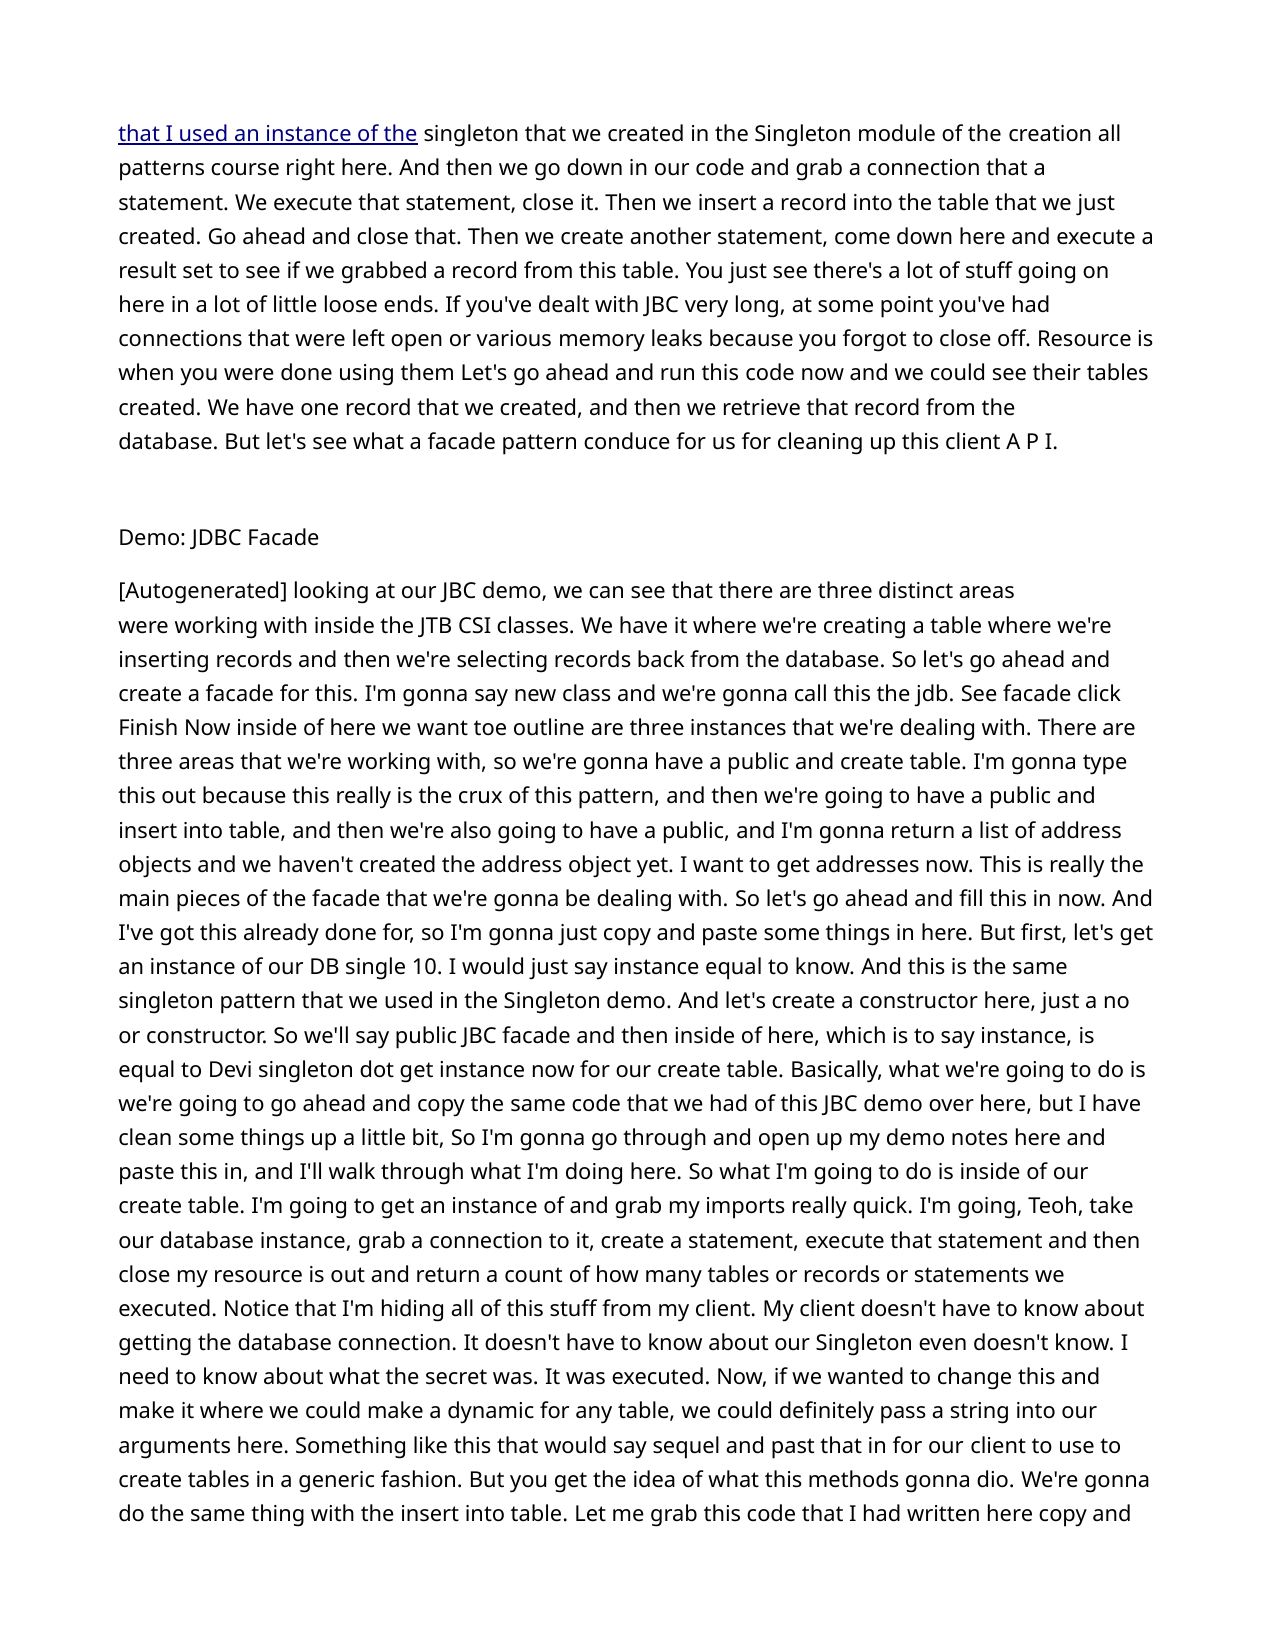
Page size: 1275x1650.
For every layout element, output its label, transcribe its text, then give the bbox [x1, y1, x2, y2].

text that I used an instance of the singleton that we created in the Singleton module of the creation all patterns course right here. And then we go down in our code and grab a connection that a statement. We execute that statement, close it. Then we insert a record into the table that we just created. Go ahead and close that. Then we create another statement, come down here and execute a result set to see if we grabbed a record from this table. You just see there's a lot of stuff going on here in a lot of little loose ends. If you've dealt with JBC very long, at some point you've had connections that were left open or various memory leaks because you forgot to close off. Resource is when you were done using them Let's go ahead and run this code now and we could see their tables created. We have one record that we created, and then we retrieve that record from the database. But let's see what a facade pattern conduce for us for cleaning up this client A P I. [118, 118, 1157, 455]
text [Autogenerated] looking at our JBC demo, we can see that there are three distinct areas were working with inside the JTB CSI classes. We have it where we're creating a table where we're inserting records and then we're selecting records back from the database. So let's go ahead and create a facade for this. I'm gonna say new class and we're gonna call this the jdb. See facade click Finish Now inside of here we want toe outline are three instances that we're dealing with. There are three areas that we're working with, so we're gonna have a public and create table. I'm gonna type this out because this really is the crux of this pattern, and then we're going to have a public and insert into table, and then we're also going to have a public, and I'm gonna return a list of address objects and we haven't created the address object yet. I want to get addresses now. This is really the main pieces of the facade that we're gonna be dealing with. So let's go ahead and fill this in now. And I've got this already done for, so I'm gonna just copy and paste some things in here. But first, let's get an instance of our DB single 10. I would just say instance equal to know. And this is the same singleton pattern that we used in the Singleton demo. And let's create a constructor here, just a no or constructor. So we'll say public JBC facade and then inside of here, which is to say instance, is equal to Devi singleton dot get instance now for our create table. Basically, what we're going to do is we're going to go ahead and copy the same code that we had of this JBC demo over here, but I have clean some things up a little bit, So I'm gonna go through and open up my demo notes here and paste this in, and I'll walk through what I'm doing here. So what I'm going to do is inside of our create table. I'm going to get an instance of and grab my imports really quick. I'm going, Teoh, take our database instance, grab a connection to it, create a statement, execute that statement and then close my resource is out and return a count of how many tables or records or statements we executed. Notice that I'm hiding all of this stuff from my client. My client doesn't have to know about getting the database connection. It doesn't have to know about our Singleton even doesn't know. I need to know about what the secret was. It was executed. Now, if we wanted to change this and make it where we could make a dynamic for any table, we could definitely pass a string into our arguments here. Something like this that would say sequel and past that in for our client to use to create tables in a generic fashion. But you get the idea of what this methods gonna dio. We're gonna do the same thing with the insert into table. Let me grab this code that I had written here copy and [118, 576, 1157, 1528]
subtitle Demo: JDBC Facade [118, 522, 1157, 552]
